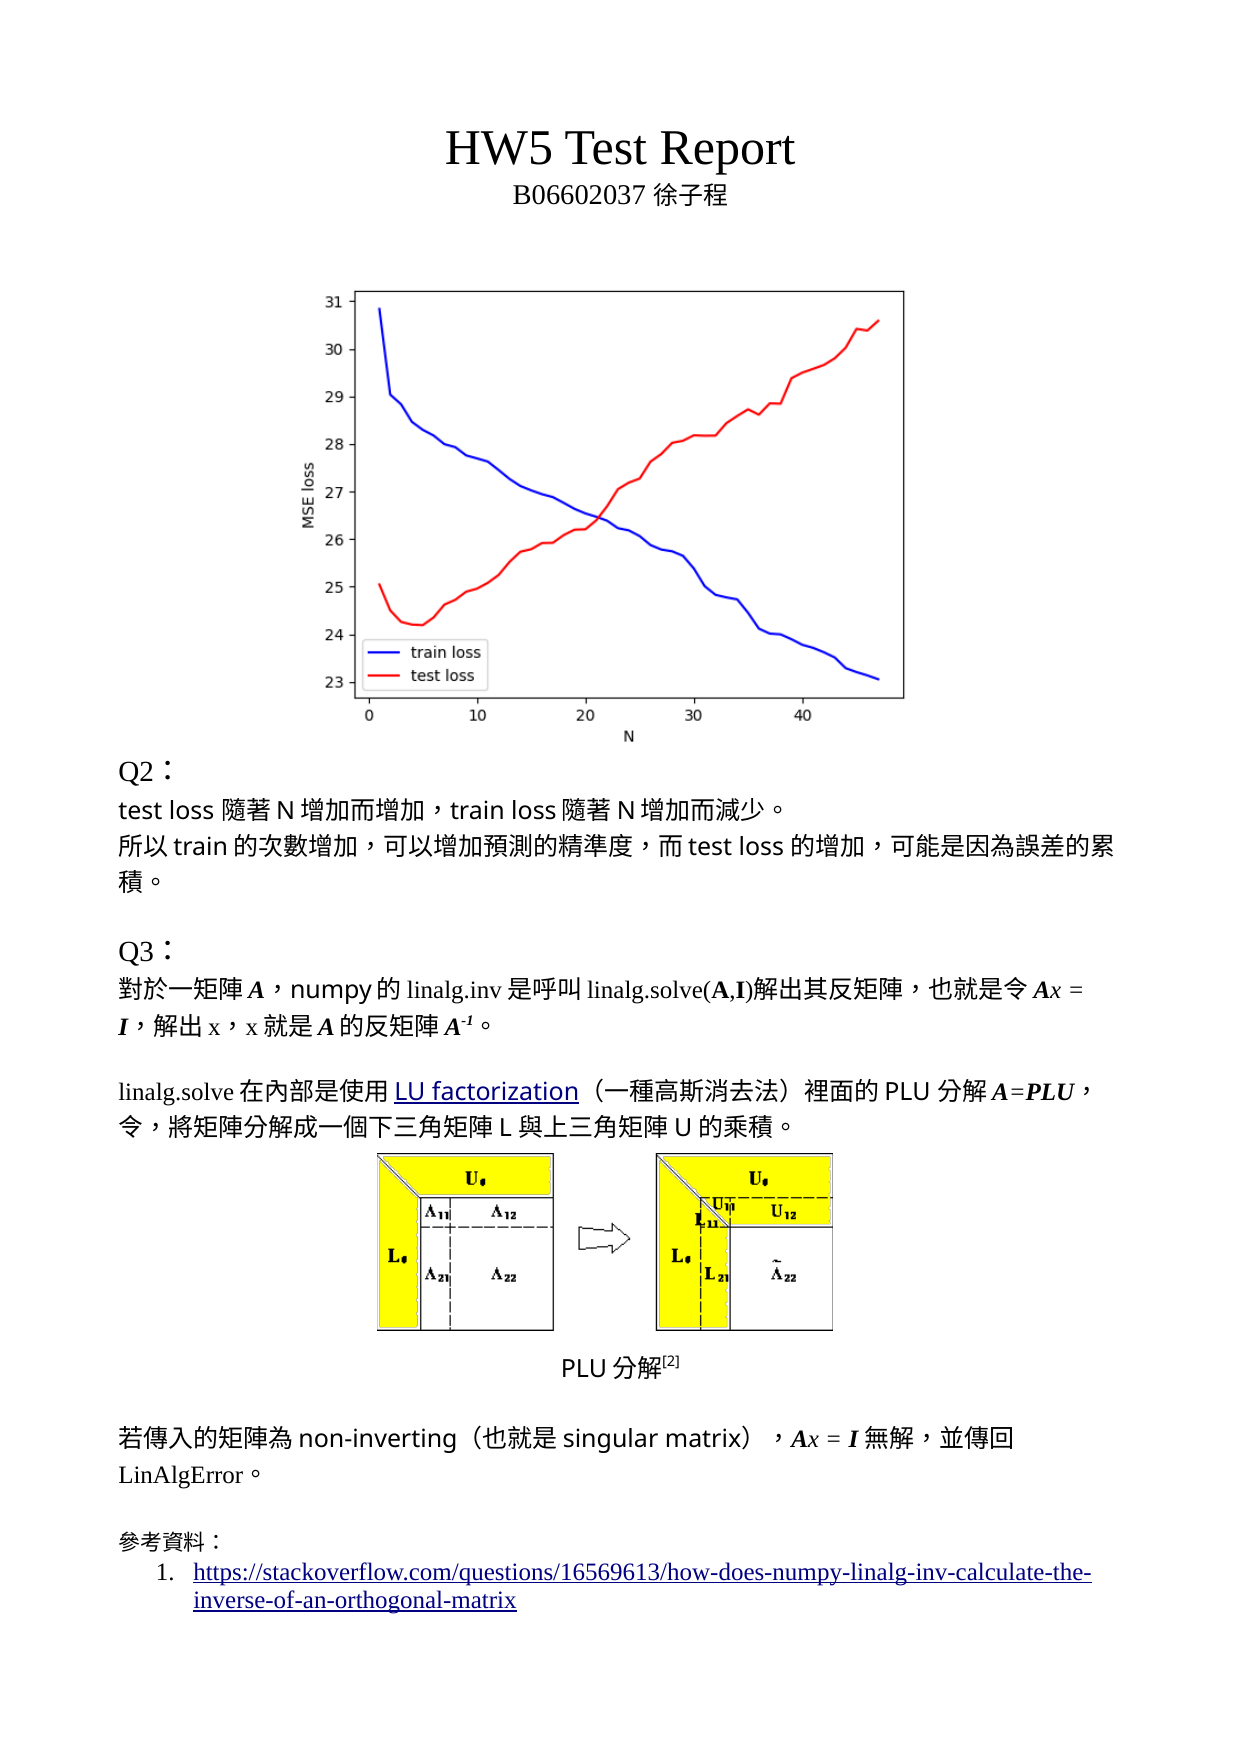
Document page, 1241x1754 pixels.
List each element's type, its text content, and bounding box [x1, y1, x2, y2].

text PLU分解[2] [118, 1348, 1122, 1384]
text 對於一矩陣A，numpy的linalg.inv是呼叫linalg.solve(A,I)解出其反矩陣，也就是令Ax = I，解出x，x就是A的反矩陣A-1。 [118, 970, 1122, 1042]
list https://stackoverflow.com/questions/16569613/how-does-numpy-linalg-inv-calculate-the-inverse-of-an-orthogonal-matrix [156, 1557, 1122, 1614]
text 所以train的次數增加，可以增加預測的精準度，而test loss 的增加，可能是因為誤差的累積。 [118, 826, 1122, 899]
text Q2： [118, 748, 1122, 790]
text 若傳入的矩陣為non-inverting（也就是singular matrix），Ax = I 無解，並傳回LinAlgError。 [118, 1418, 1122, 1491]
text Q3： [118, 928, 1122, 970]
text B06602037 徐子程 [118, 176, 1122, 212]
text linalg.solve在內部是使用LU factorization（一種高斯消去法）裡面的PLU 分解A=PLU，令，將矩陣分解成一個下三角矩陣 L 與上三角矩陣 U 的乘積。 [118, 1071, 1122, 1144]
text HW5 Test Report [118, 118, 1122, 176]
text 參考資料： [118, 1525, 1122, 1557]
picture [377, 1153, 833, 1331]
picture [266, 227, 974, 756]
text test loss 隨著N增加而增加，train loss隨著N增加而減少。 [118, 790, 1122, 826]
